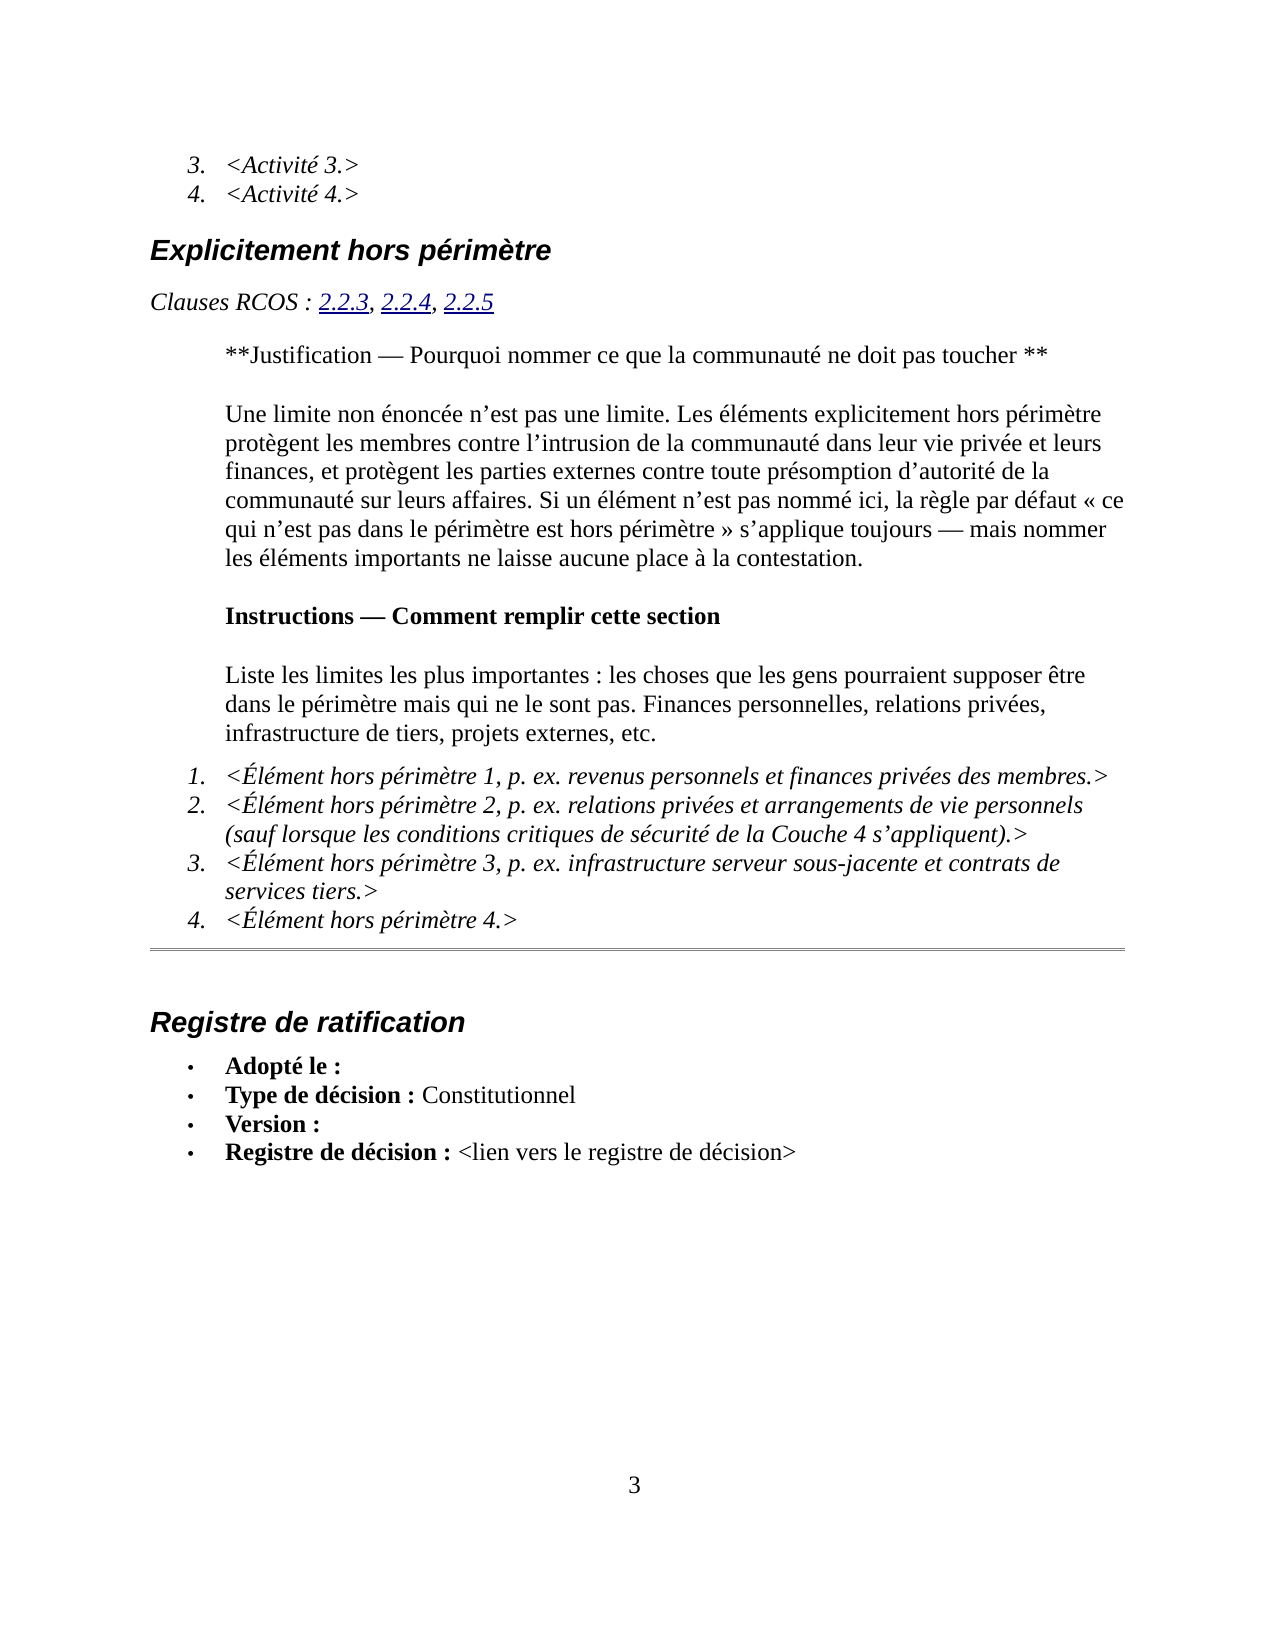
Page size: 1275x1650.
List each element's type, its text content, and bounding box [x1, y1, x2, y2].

text Instructions — Comment remplir cette section [225, 601, 1125, 630]
list Adopté le : [187, 1051, 1125, 1080]
list <Élément hors périmètre 4.> [187, 905, 1125, 934]
list <Élément hors périmètre 1, p. ex. revenus personnels et finances privées des membres.> [187, 761, 1125, 790]
list <Élément hors périmètre 3, p. ex. infrastructure serveur sous-jacente et contrats de services tiers.> [187, 848, 1125, 905]
list Version : [187, 1109, 1125, 1137]
list <Activité 3.> [187, 150, 1125, 179]
list <Élément hors périmètre 2, p. ex. relations privées et arrangements de vie personnels (sauf lorsque les conditions critiques de sécurité de la Couche 4 s’appliquent).> [187, 790, 1125, 848]
text Clauses RCOS : 2.2.3, 2.2.4, 2.2.5 [150, 287, 1125, 316]
text Une limite non énoncée n’est pas une limite. Les éléments explicitement hors périmètre protègent les membres contre l’intrusion de la communauté dans leur vie privée et leurs finances, et protègent les parties externes contre toute présomption d’autorité de la communauté sur leurs affaires. Si un élément n’est pas nommé ici, la règle par défaut « ce qui n’est pas dans le périmètre est hors périmètre » s’applique toujours — mais nommer les éléments importants ne laisse aucune place à la contestation. [225, 399, 1125, 571]
text **Justification — Pourquoi nommer ce que la communauté ne doit pas toucher ** [225, 340, 1125, 369]
subtitle Explicitement hors périmètre [150, 232, 1125, 266]
list Registre de décision : <lien vers le registre de décision> [187, 1137, 1125, 1166]
subtitle Registre de ratification [150, 1005, 1125, 1039]
text Liste les limites les plus importantes : les choses que les gens pourraient supposer être dans le périmètre mais qui ne le sont pas. Finances personnelles, relations privées, infrastructure de tiers, projets externes, etc. [225, 660, 1125, 746]
list <Activité 4.> [187, 179, 1125, 207]
list Type de décision : Constitutionnel [187, 1080, 1125, 1109]
